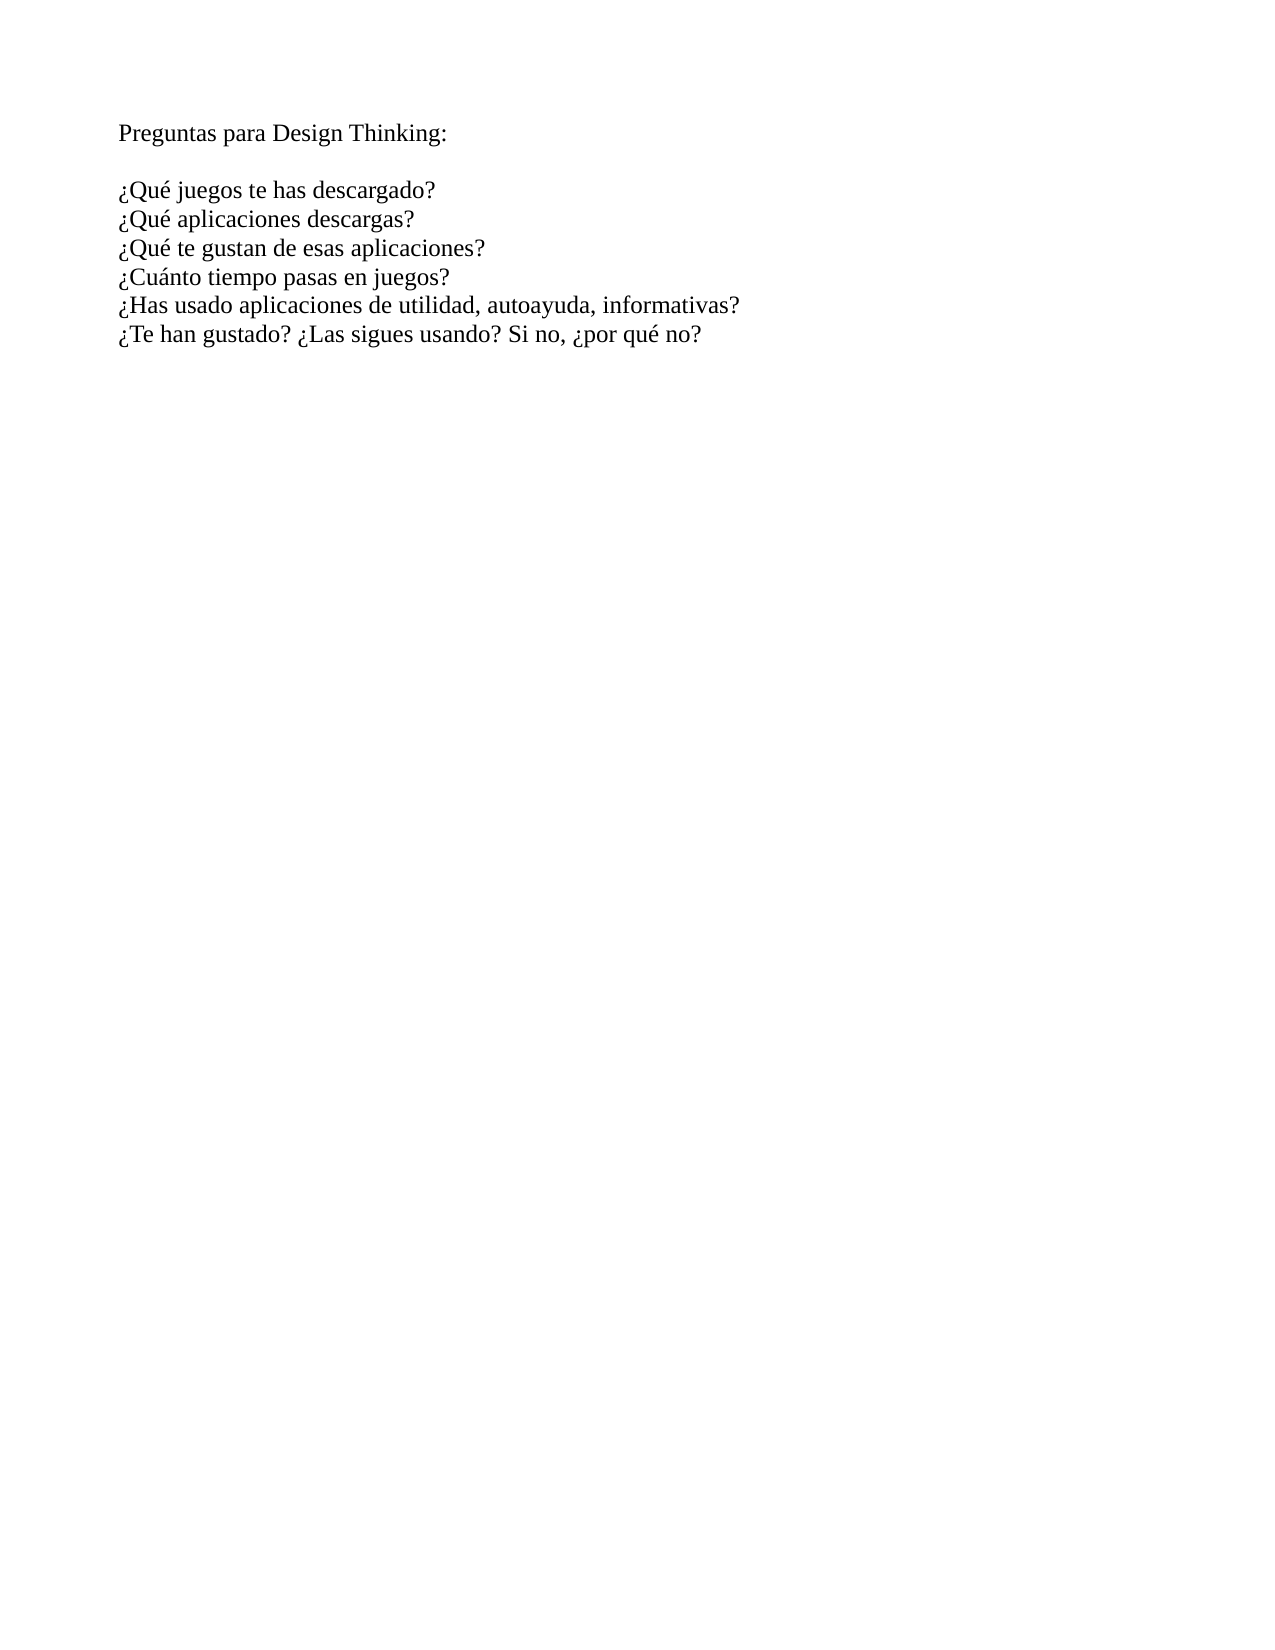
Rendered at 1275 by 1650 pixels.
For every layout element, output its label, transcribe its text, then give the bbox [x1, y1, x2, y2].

text ¿Qué aplicaciones descargas? [118, 204, 1157, 233]
text Preguntas para Design Thinking: [118, 118, 1157, 147]
text ¿Te han gustado? ¿Las sigues usando? Si no, ¿por qué no? [118, 319, 1157, 348]
text ¿Qué juegos te has descargado? [118, 176, 1157, 204]
text ¿Cuánto tiempo pasas en juegos? [118, 262, 1157, 291]
text ¿Qué te gustan de esas aplicaciones? [118, 233, 1157, 262]
text ¿Has usado aplicaciones de utilidad, autoayuda, informativas? [118, 291, 1157, 319]
